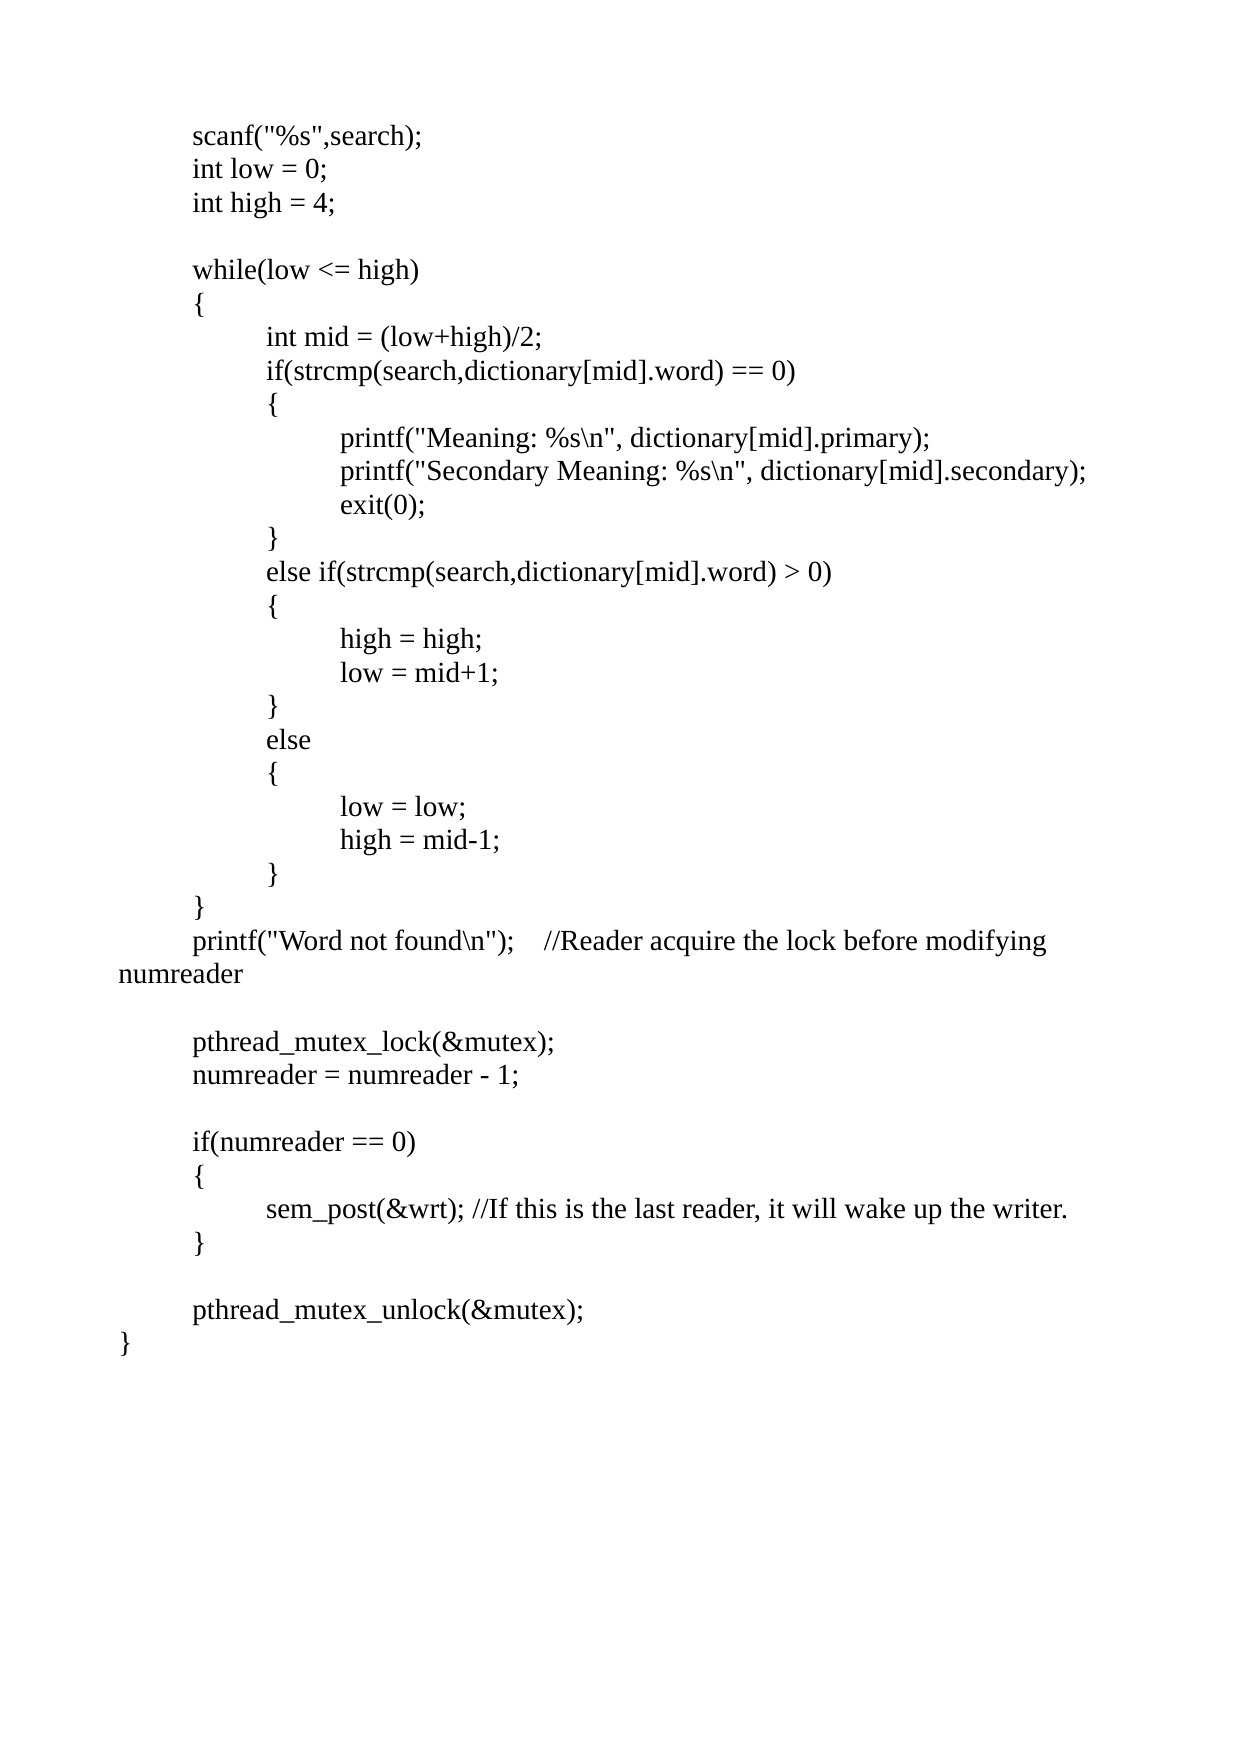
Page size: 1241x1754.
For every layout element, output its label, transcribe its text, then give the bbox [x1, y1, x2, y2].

text low = mid+1; [118, 655, 1122, 688]
text printf("Secondary Meaning: %s\n", dictionary[mid].secondary); [118, 453, 1122, 487]
text } [118, 856, 1122, 889]
text else [118, 722, 1122, 755]
text int high = 4; [118, 185, 1122, 219]
text } [118, 1326, 1122, 1359]
text pthread_mutex_lock(&mutex); [118, 1024, 1122, 1057]
text printf("Meaning: %s\n", dictionary[mid].primary); [118, 420, 1122, 453]
text if(strcmp(search,dictionary[mid].word) == 0) [118, 353, 1122, 386]
text else if(strcmp(search,dictionary[mid].word) > 0) [118, 554, 1122, 588]
text low = low; [118, 789, 1122, 822]
text } [118, 688, 1122, 722]
text scanf("%s",search); [118, 118, 1122, 152]
text { [118, 286, 1122, 319]
text pthread_mutex_unlock(&mutex); [118, 1292, 1122, 1326]
text high = mid-1; [118, 822, 1122, 856]
text if(numreader == 0) [118, 1124, 1122, 1158]
text { [118, 755, 1122, 789]
text { [118, 588, 1122, 621]
text int mid = (low+high)/2; [118, 319, 1122, 353]
text exit(0); [118, 487, 1122, 521]
text while(low <= high) [118, 252, 1122, 286]
text int low = 0; [118, 152, 1122, 185]
text { [118, 386, 1122, 420]
text high = high; [118, 621, 1122, 655]
text } [118, 521, 1122, 554]
text } [118, 1225, 1122, 1258]
text printf("Word not found\n"); //Reader acquire the lock before modifying numreader [118, 923, 1122, 990]
text numreader = numreader - 1; [118, 1057, 1122, 1091]
text { [118, 1158, 1122, 1191]
text } [118, 889, 1122, 923]
text sem_post(&wrt); //If this is the last reader, it will wake up the writer. [118, 1191, 1122, 1225]
